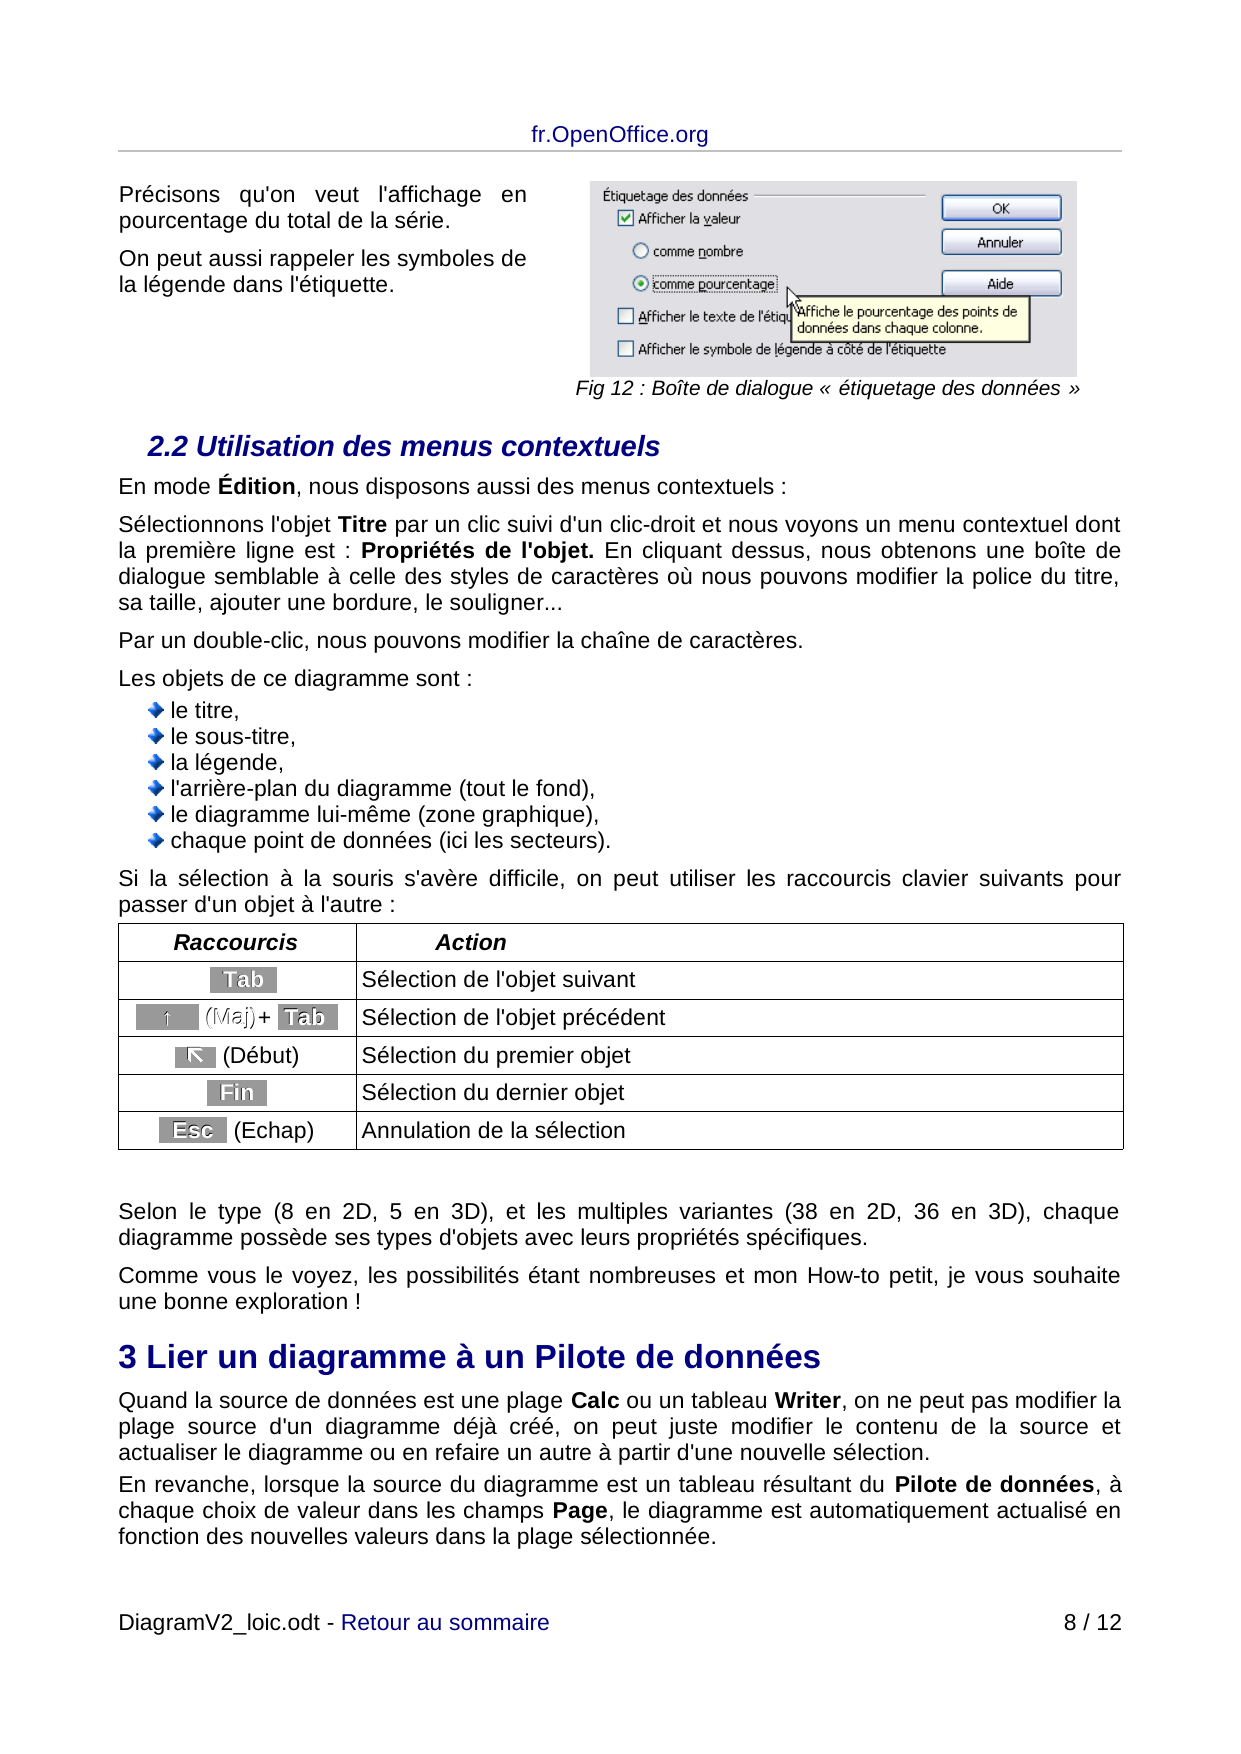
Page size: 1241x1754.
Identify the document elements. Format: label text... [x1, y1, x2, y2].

table_cell Sélection du premier objet [357, 1037, 1123, 1074]
picture [148, 754, 164, 770]
subtitle Utilisation des menus contextuels [148, 429, 1122, 462]
list le titre, [148, 697, 1122, 723]
table_header Action [357, 924, 1123, 961]
table_cell Sélection de l'objet suivant [357, 962, 1123, 999]
picture [148, 728, 164, 744]
table_header Raccourcis [119, 924, 356, 961]
list le diagramme lui-même (zone graphique), [148, 801, 1122, 827]
text Selon le type (8 en 2D, 5 en 3D), et les multiples variantes (38 en 2D, 36 en 3D), chaque diagramme possède ses types d'objets avec leurs propriétés spécifiques. [118, 1199, 1122, 1251]
table_cell Tab [119, 962, 356, 999]
table_cell Sélection du dernier objet [357, 1075, 1123, 1111]
list l'arrière-plan du diagramme (tout le fond), [148, 775, 1122, 801]
text Quand la source de données est une plage Calc ou un tableau Writer, on ne peut pas modifier la plage source d'un diagramme déjà créé, on peut juste modifier le contenu de la source et actualiser le diagramme ou en refaire un autre à partir d'une nouvelle sélection. [118, 1387, 1122, 1466]
list En revanche, lorsque la source du diagramme est un tableau résultant du Pilote de données, à chaque choix de valeur dans les champs Page, le diagramme est automatiquement actualisé en fonction des nouvelles valeurs dans la plage sélectionnée. [118, 1472, 1122, 1550]
text Si la sélection à la souris s'avère difficile, on peut utiliser les raccourcis clavier suivants pour passer d'un objet à l'autre : [118, 865, 1122, 917]
table_cell Fig 12 : Boîte de dialogue « étiquetage des données » [556, 182, 1123, 412]
text En mode Édition, nous disposons aussi des menus contextuels : [118, 474, 1122, 500]
text Par un double-clic, nous pouvons modifier la chaîne de caractères. [118, 627, 1122, 653]
subtitle Lier un diagramme à un Pilote de données [118, 1338, 1122, 1376]
list la légende, [148, 749, 1122, 775]
picture [589, 181, 1077, 377]
table_cell Annulation de la sélection [357, 1112, 1123, 1149]
list le sous-titre, [148, 723, 1122, 749]
text Les objets de ce diagramme sont : [118, 665, 1122, 691]
table_cell Sélection de l'objet précédent [357, 1000, 1123, 1036]
picture [148, 806, 164, 822]
picture [148, 780, 164, 796]
list chaque point de données (ici les secteurs). [148, 827, 1122, 853]
table_cell  (Début) [119, 1037, 356, 1074]
picture [148, 702, 164, 718]
table_cell Fin [119, 1075, 356, 1111]
table_cell Précisons qu'on veut l'affichage en pourcentage du total de la série. On peut aussi rappeler les symboles de la légende dans l'étiquette. [118, 182, 556, 412]
table_cell Esc (Echap) [119, 1112, 356, 1149]
text Sélectionnons l'objet Titre par un clic suivi d'un clic-droit et nous voyons un menu contextuel dont la première ligne est : Propriétés de l'objet. En cliquant dessus, nous obtenons une boîte de dialogue semblable à celle des styles de caractères où nous pouvons modifier la police du titre, sa taille, ajouter une bordure, le souligner... [118, 512, 1122, 616]
picture [148, 833, 164, 848]
text Comme vous le voyez, les possibilités étant nombreuses et mon How-to petit, je vous souhaite une bonne exploration ! [118, 1262, 1122, 1314]
table_cell ↑ (Maj)+ Tab [119, 1000, 356, 1036]
